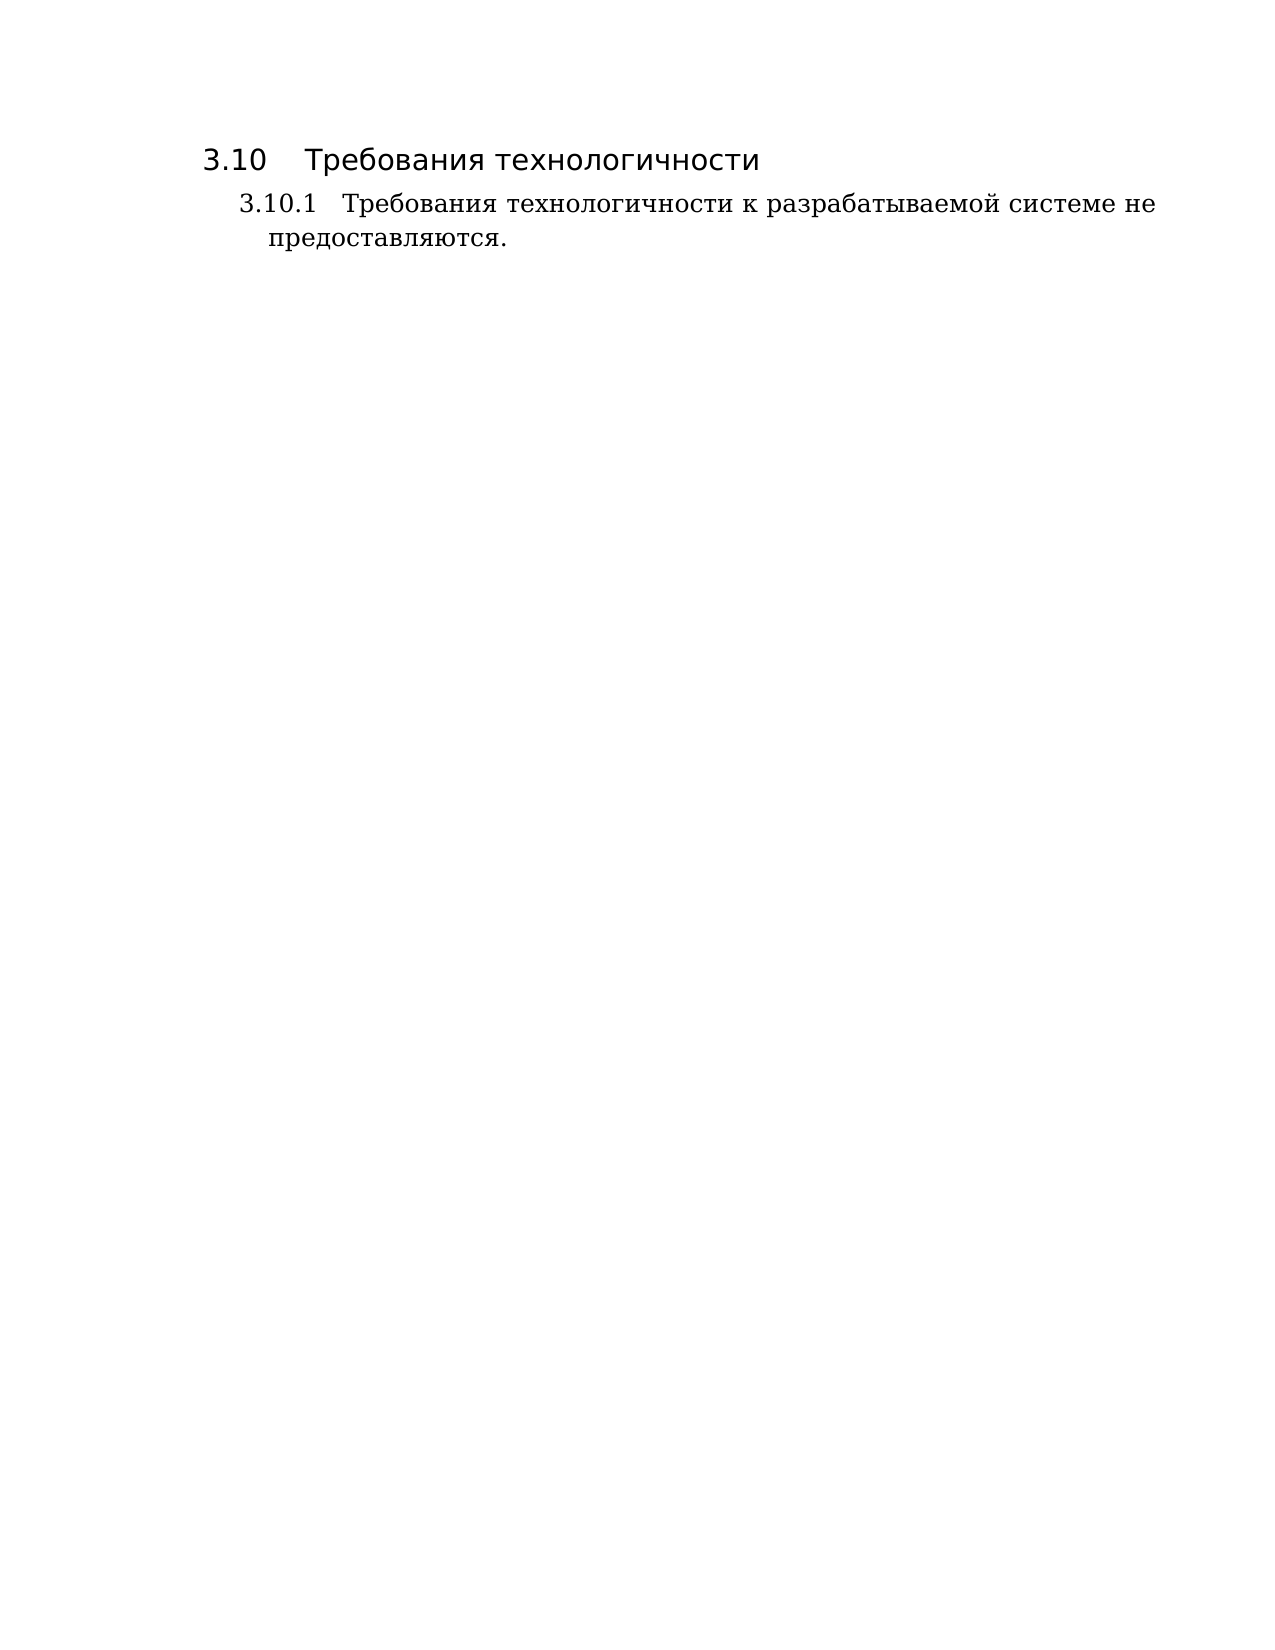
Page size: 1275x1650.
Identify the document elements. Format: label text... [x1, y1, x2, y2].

subtitle Требования технологичности [193, 143, 1157, 177]
list Требования технологичности к разрабатываемой системе не предоставляются. [231, 189, 1157, 252]
